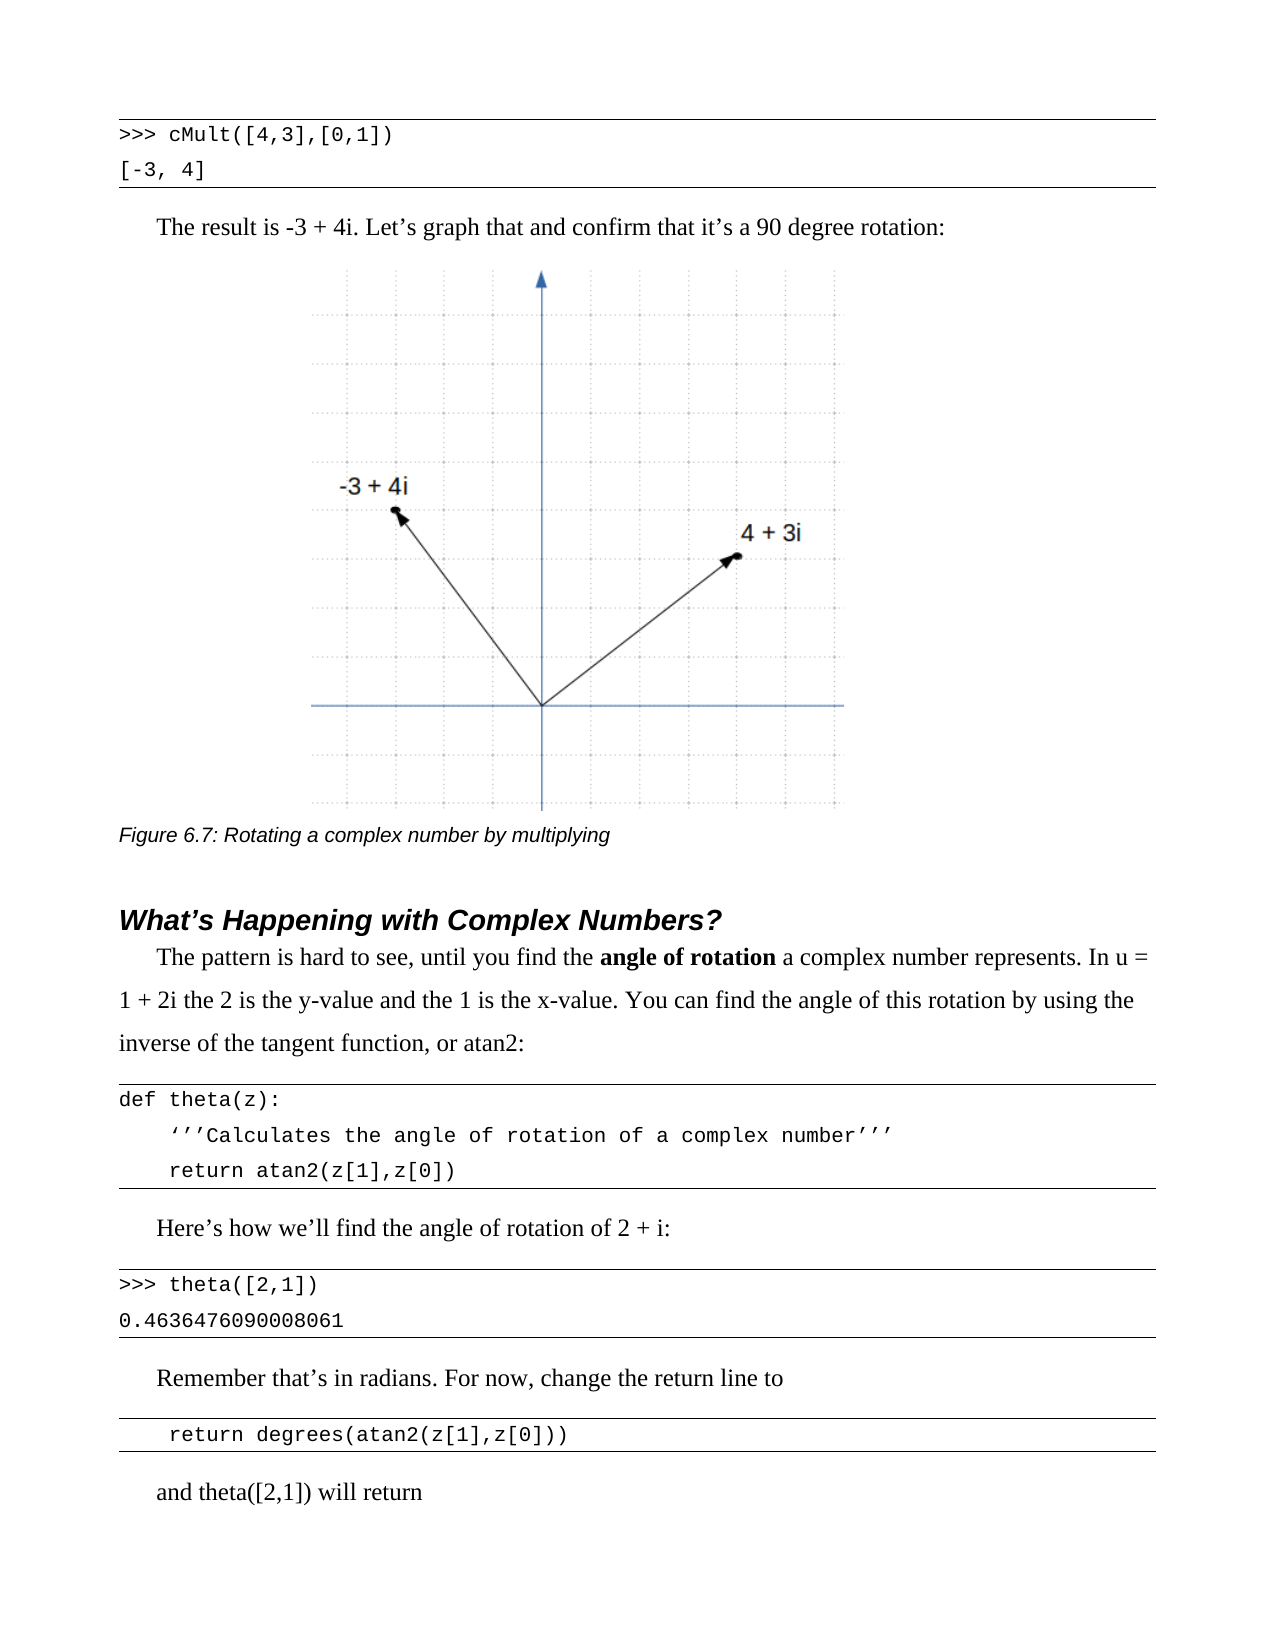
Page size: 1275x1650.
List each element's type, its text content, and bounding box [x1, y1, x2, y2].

picture [311, 268, 845, 811]
text ‘’’Calculates the angle of rotation of a complex number’’’ [118, 1125, 1156, 1148]
text The pattern is hard to see, until you find the angle of rotation a complex number represents. In u = 1 + 2i the 2 is the y-value and the 1 is the x-value. You can find the angle of this rotation by using the inverse of the tangent function, or atan2: [118, 942, 1156, 1057]
text The result is -3 + 4i. Let’s graph that and confirm that it’s a 90 degree rotation: [118, 212, 1156, 241]
subtitle What’s Happening with Complex Numbers? [118, 902, 1156, 936]
text def theta(z): [118, 1085, 1156, 1113]
text >>> theta([2,1]) [118, 1270, 1156, 1298]
text Here’s how we’ll find the angle of rotation of 2 + i: [118, 1213, 1156, 1242]
text return atan2(z[1],z[0]) [118, 1160, 1156, 1189]
text [-3, 4] [118, 159, 1156, 188]
text >>> cMult([4,3],[0,1]) [118, 120, 1156, 147]
text Remember that’s in radians. For now, change the return line to [118, 1363, 1156, 1391]
text 0.4636476090008061 [118, 1309, 1156, 1338]
text and theta([2,1]) will return [118, 1477, 1156, 1505]
text return degrees(atan2(z[1],z[0])) [118, 1419, 1156, 1452]
text Figure 6.7: Rotating a complex number by multiplying [118, 268, 1156, 847]
